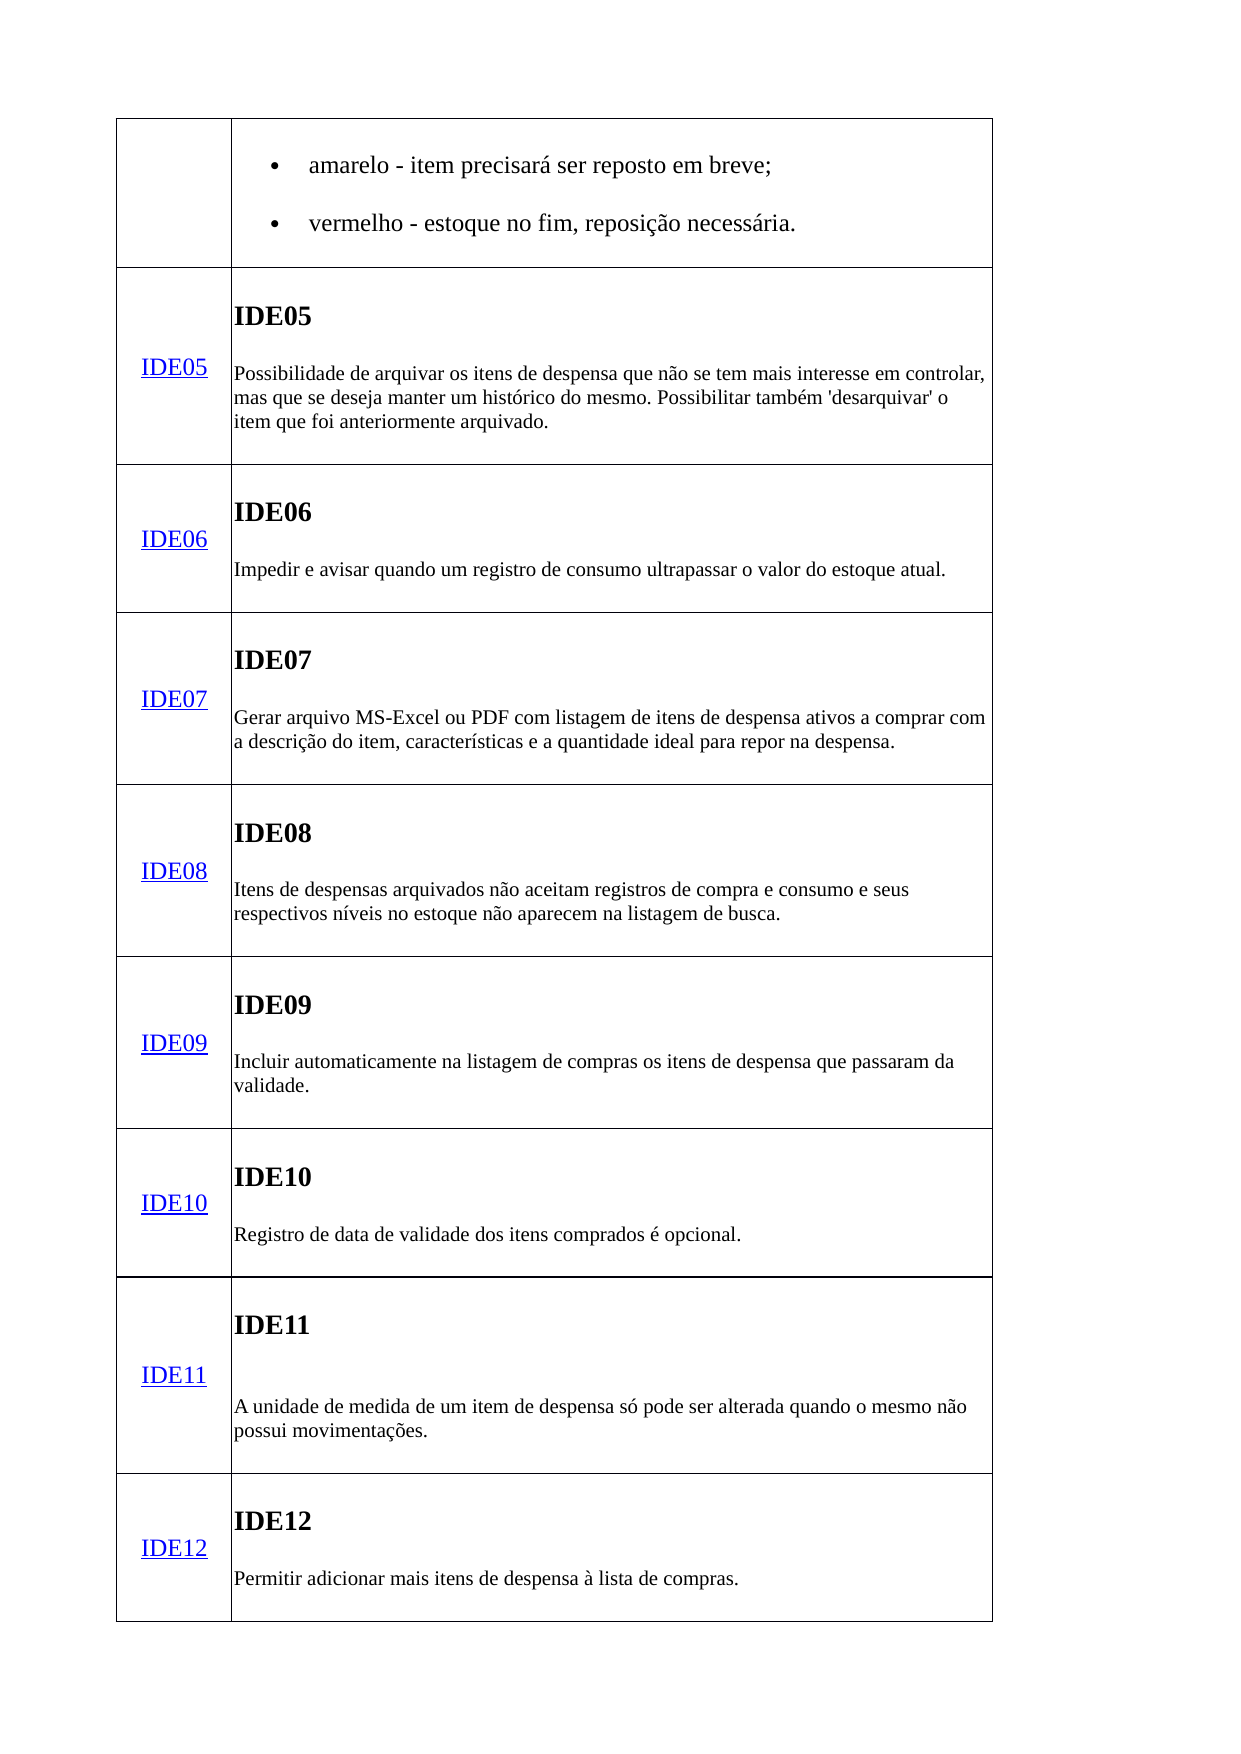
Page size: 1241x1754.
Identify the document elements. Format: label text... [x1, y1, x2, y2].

table_cell IDE10 Registro de data de validade dos itens comprados é opcional. [232, 1129, 992, 1276]
table_cell IDE07 [117, 613, 231, 784]
table_cell IDE09 [117, 957, 231, 1128]
table_cell IDE11 A unidade de medida de um item de despensa só pode ser alterada quando o mesmo não possui movimentações. [232, 1278, 992, 1473]
table_cell IDE06 [117, 465, 231, 612]
table_cell IDE08 Itens de despensas arquivados não aceitam registros de compra e consumo e seus respectivos níveis no estoque não aparecem na listagem de busca. [232, 785, 992, 956]
table_cell IDE12 Permitir adicionar mais itens de despensa à lista de compras. [232, 1474, 992, 1621]
table_cell IDE08 [117, 785, 231, 956]
table_cell IDE04 Indicação colorida do nível do item na despensa: verde - dentro do ideal informado; amarelo - item precisará ser reposto em breve; vermelho - estoque no fim, reposição necessária. [232, 119, 992, 267]
table_cell IDE09 Incluir automaticamente na listagem de compras os itens de despensa que passaram da validade. [232, 957, 992, 1128]
table_cell IDE05 Possibilidade de arquivar os itens de despensa que não se tem mais interesse em controlar, mas que se deseja manter um histórico do mesmo. Possibilitar também 'desarquivar' o item que foi anteriormente arquivado. [232, 268, 992, 463]
table_cell IDE06 Impedir e avisar quando um registro de consumo ultrapassar o valor do estoque atual. [232, 465, 992, 612]
table_cell IDE07 Gerar arquivo MS-Excel ou PDF com listagem de itens de despensa ativos a comprar com a descrição do item, características e a quantidade ideal para repor na despensa. [232, 613, 992, 784]
table_cell IDE05 [117, 268, 231, 463]
table_cell IDE10 [117, 1129, 231, 1276]
table_cell IDE12 [117, 1474, 231, 1621]
table_cell IDE11 [117, 1278, 231, 1473]
table_cell [117, 119, 231, 267]
